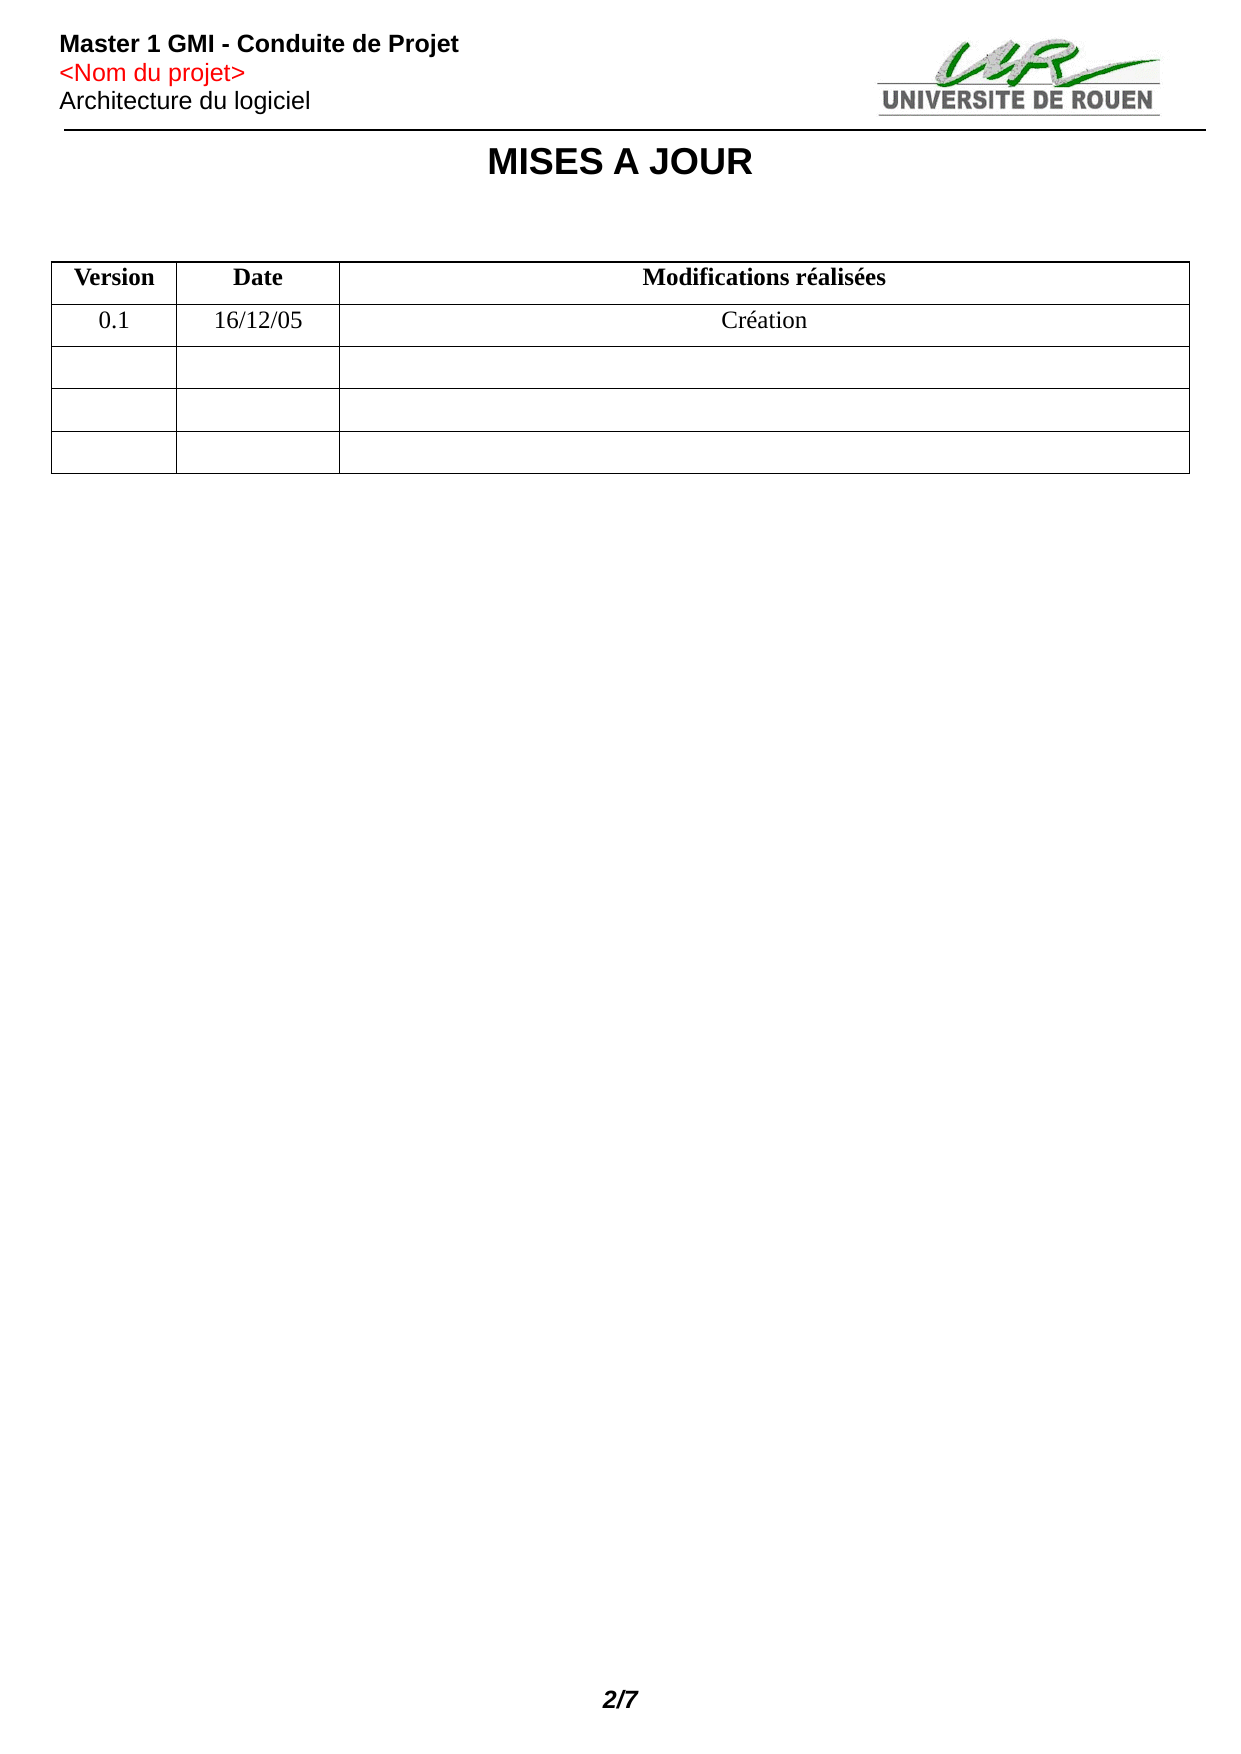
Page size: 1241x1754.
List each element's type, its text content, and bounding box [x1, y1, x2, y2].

table_header Version [52, 263, 176, 304]
table_header Modifications réalisées [340, 263, 1189, 304]
table_cell Création [340, 305, 1189, 346]
table_cell [177, 432, 339, 473]
table_cell [340, 389, 1189, 431]
table_cell 0.1 [52, 305, 176, 346]
table_cell [52, 347, 176, 388]
table_cell [340, 432, 1189, 473]
table_cell [177, 389, 339, 431]
table_cell [177, 347, 339, 388]
subtitle MISES A JOUR [59, 139, 1181, 182]
table_cell [52, 389, 176, 431]
table_cell [52, 432, 176, 473]
picture [872, 32, 1170, 118]
table_cell 16/12/05 [177, 305, 339, 346]
table_cell [340, 347, 1189, 388]
table_header Date [177, 263, 339, 304]
